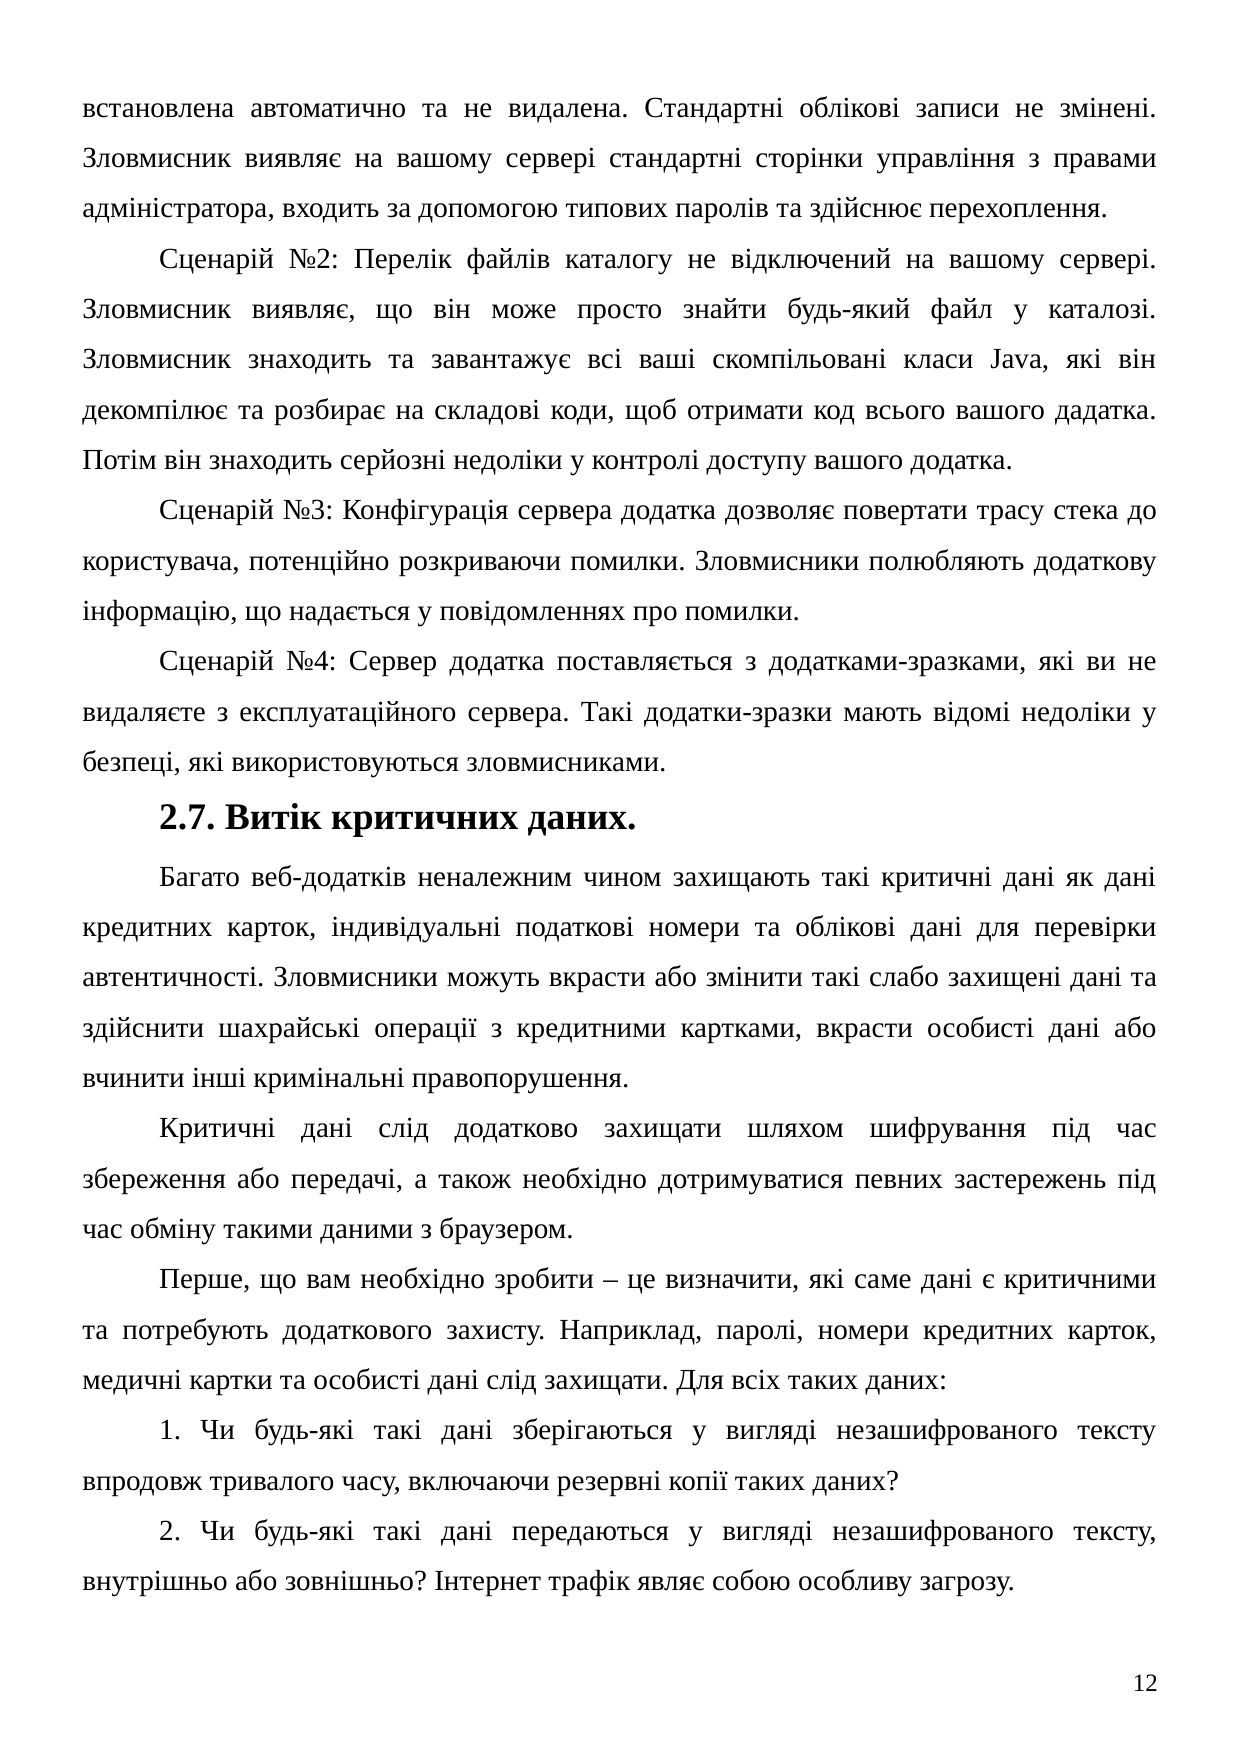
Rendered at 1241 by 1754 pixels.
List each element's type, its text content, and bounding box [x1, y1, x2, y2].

text Сценарій №2: Перелік файлів каталогу не відключений на вашому сервері. Зловмисник виявляє, що він може просто знайти будь-який файл у каталозі. Зловмисник знаходить та завантажує всі ваші скомпільовані класи Java, які він декомпілює та розбирає на складові коди, щоб отримати код всього вашого дадатка. Потім він знаходить серйозні недоліки у контролі доступу вашого додатка. [82, 241, 1158, 476]
text встановлена автоматично та не видалена. Стандартні облікові записи не змінені. Зловмисник виявляє на вашому сервері стандартні сторінки управління з правами адміністратора, входить за допомогою типових паролів та здійснює перехоплення. [82, 90, 1158, 224]
text 2. Чи будь-які такі дані передаються у вигляді незашифрованого тексту, внутрішньо або зовнішньо? Інтернет трафік являє собою особливу загрозу. [82, 1513, 1158, 1597]
text Сценарій №4: Сервер додатка поставляється з додатками-зразками, які ви не видаляєте з експлуатаційного сервера. Такі додатки-зразки мають відомі недоліки у безпеці, які використовуються зловмисниками. [82, 643, 1158, 777]
subtitle 2.7. Витік критичних даних. [82, 794, 1158, 837]
text Перше, що вам необхідно зробити – це визначити, які саме дані є критичними та потребують додаткового захисту. Наприклад, паролі, номери кредитних карток, медичні картки та особисті дані слід захищати. Для всіх таких даних: [82, 1261, 1158, 1396]
text Багато веб-додатків неналежним чином захищають такі критичні дані як дані кредитних карток, індивідуальні податкові номери та облікові дані для перевірки автентичності. Зловмисники можуть вкрасти або змінити такі слабо захищені дані та здійснити шахрайські операції з кредитними картками, вкрасти особисті дані або вчинити інші кримінальні правопорушення. [82, 859, 1158, 1094]
text Критичні дані слід додатково захищати шляхом шифрування під час збереження або передачі, а також необхідно дотримуватися певних застережень під час обміну такими даними з браузером. [82, 1111, 1158, 1245]
text 1. Чи будь-які такі дані зберігаються у вигляді незашифрованого тексту впродовж тривалого часу, включаючи резервні копії таких даних? [82, 1412, 1158, 1496]
text Сценарій №3: Конфігурація сервера додатка дозволяє повертати трасу стека до користувача, потенційно розкриваючи помилки. Зловмисники полюбляють додаткову інформацію, що надається у повідомленнях про помилки. [82, 492, 1158, 627]
